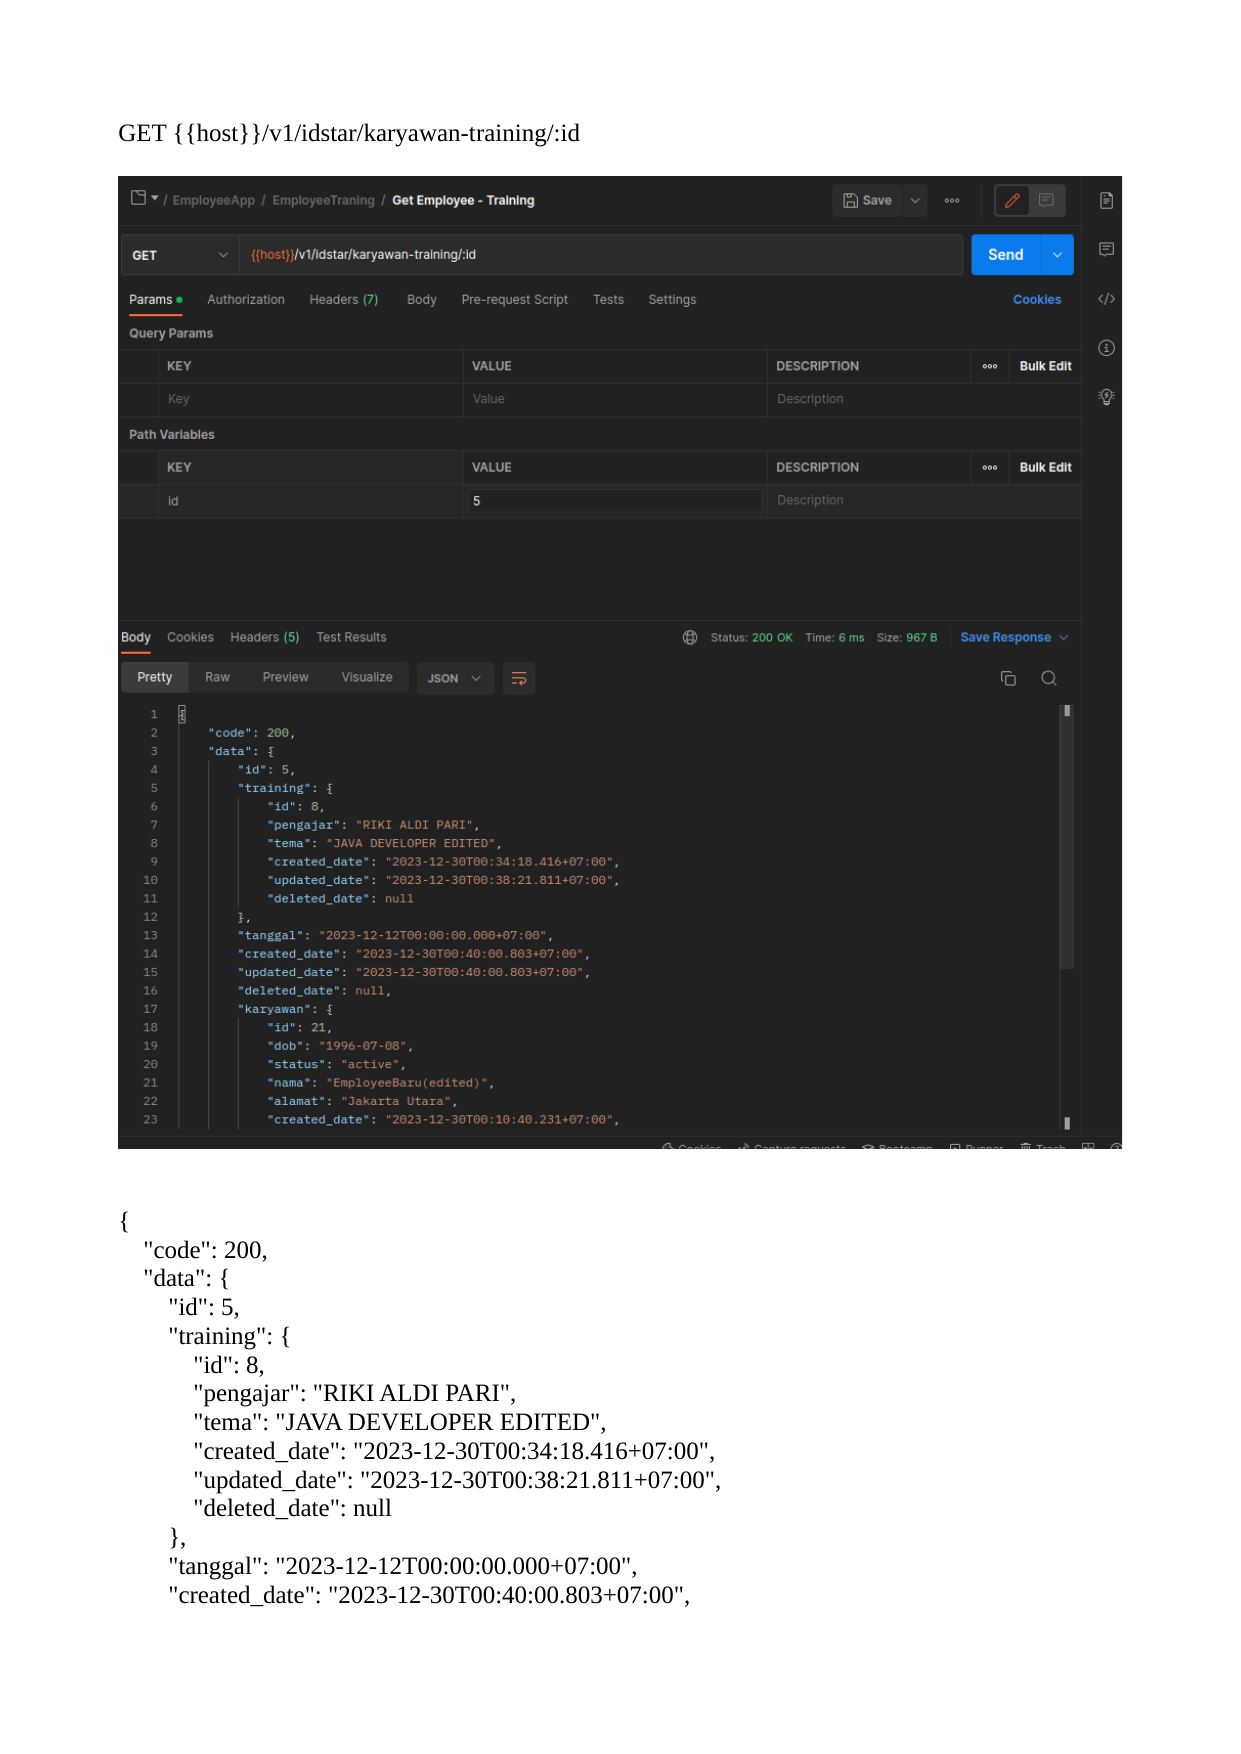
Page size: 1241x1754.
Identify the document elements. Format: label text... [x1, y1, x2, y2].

text "code": 200, [118, 1235, 1122, 1263]
text "data": { [118, 1263, 1122, 1292]
text }, [118, 1522, 1122, 1551]
text "deleted_date": null [118, 1493, 1122, 1522]
text { [118, 1206, 1122, 1235]
text "training": { [118, 1321, 1122, 1350]
text "id": 5, [118, 1292, 1122, 1321]
picture [118, 176, 1123, 1149]
text "tema": "JAVA DEVELOPER EDITED", [118, 1407, 1122, 1436]
text "tanggal": "2023-12-12T00:00:00.000+07:00", [118, 1551, 1122, 1580]
text "created_date": "2023-12-30T00:40:00.803+07:00", [118, 1580, 1122, 1608]
text "pengajar": "RIKI ALDI PARI", [118, 1378, 1122, 1407]
text GET {{host}}/v1/idstar/karyawan-training/:id [118, 118, 1122, 147]
text "created_date": "2023-12-30T00:34:18.416+07:00", [118, 1436, 1122, 1465]
text "id": 8, [118, 1350, 1122, 1378]
text "updated_date": "2023-12-30T00:38:21.811+07:00", [118, 1465, 1122, 1493]
